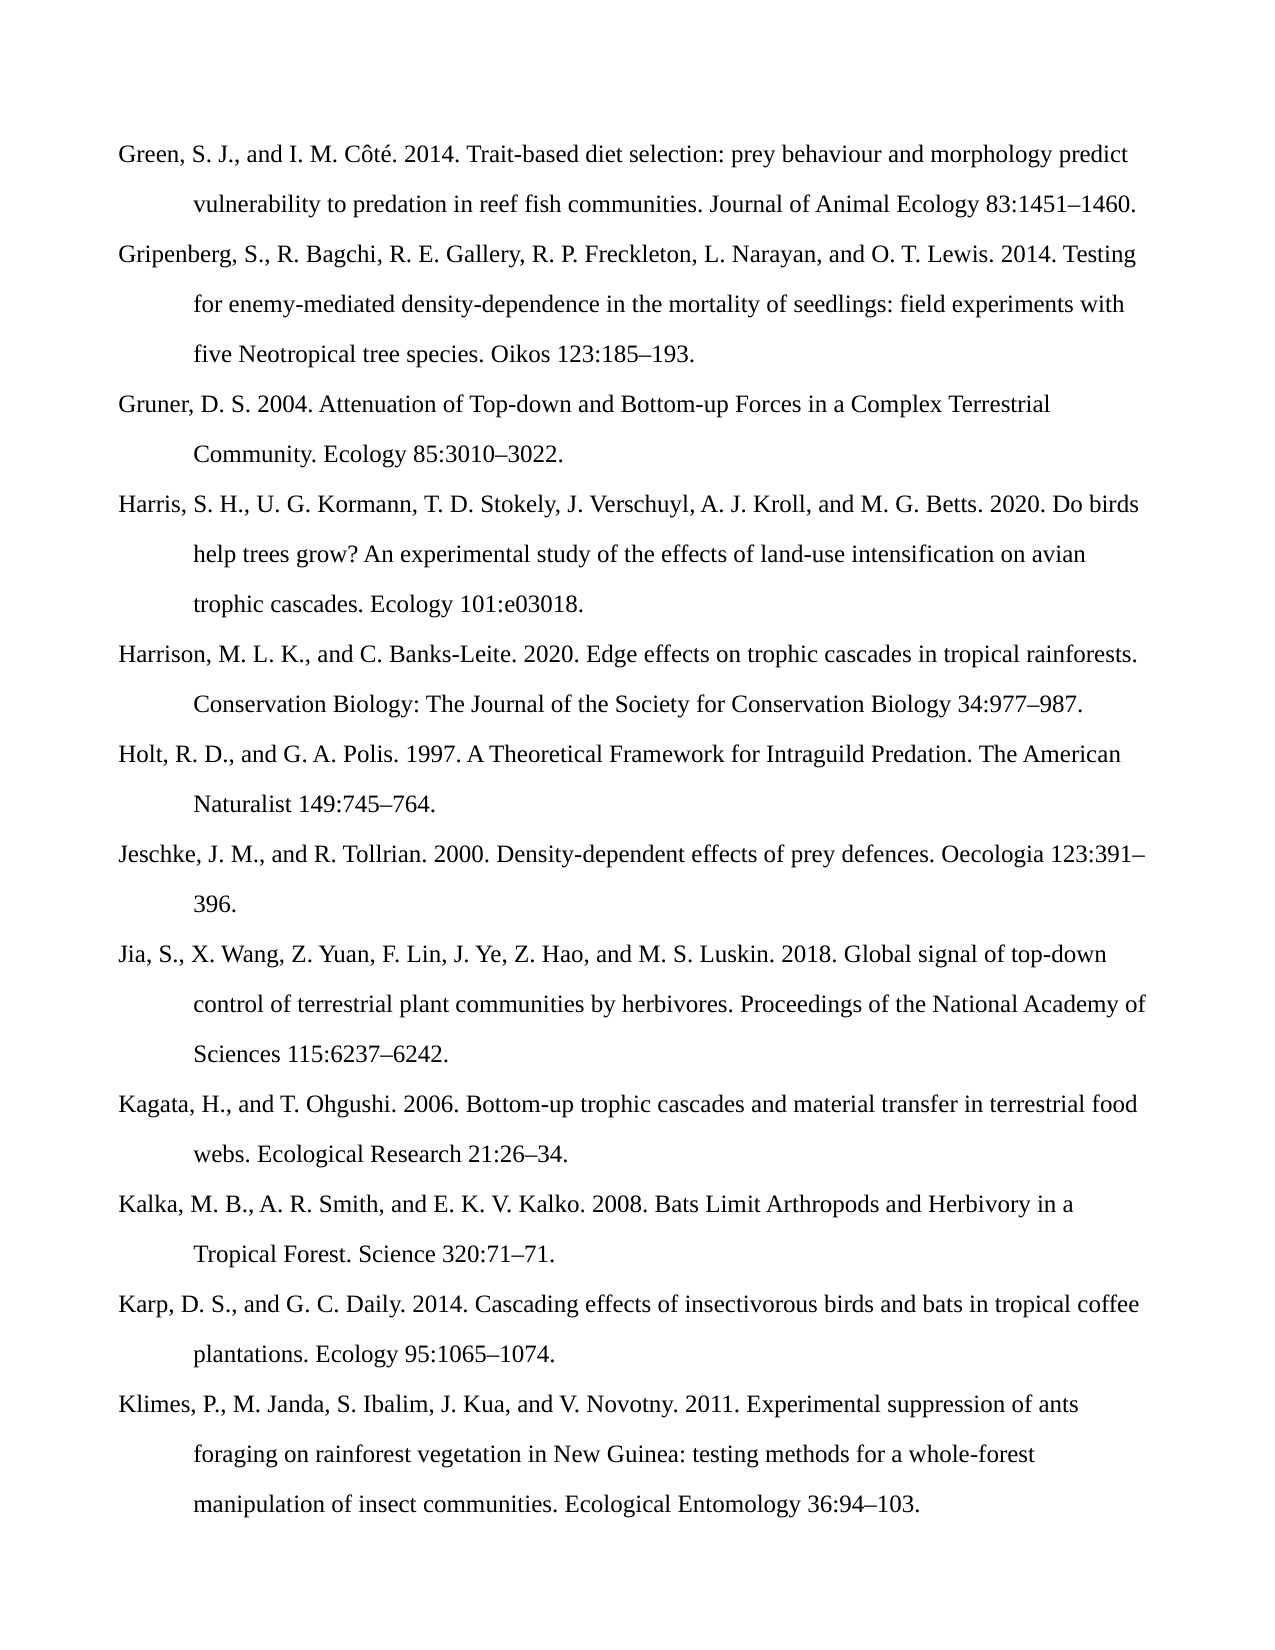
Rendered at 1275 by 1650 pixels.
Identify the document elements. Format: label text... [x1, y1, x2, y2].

text Kalka, M. B., A. R. Smith, and E. K. V. Kalko. 2008. Bats Limit Arthropods and Herbivory in a Tropical Forest. Science 320:71–71. [118, 1168, 1157, 1268]
text Karp, D. S., and G. C. Daily. 2014. Cascading effects of insectivorous birds and bats in tropical coffee plantations. Ecology 95:1065–1074. [118, 1268, 1157, 1368]
text Harrison, M. L. K., and C. Banks-Leite. 2020. Edge effects on trophic cascades in tropical rainforests. Conservation Biology: The Journal of the Society for Conservation Biology 34:977–987. [118, 618, 1157, 718]
text Green, S. J., and I. M. Côté. 2014. Trait-based diet selection: prey behaviour and morphology predict vulnerability to predation in reef fish communities. Journal of Animal Ecology 83:1451–1460. [118, 118, 1157, 218]
text Jia, S., X. Wang, Z. Yuan, F. Lin, J. Ye, Z. Hao, and M. S. Luskin. 2018. Global signal of top-down control of terrestrial plant communities by herbivores. Proceedings of the National Academy of Sciences 115:6237–6242. [118, 918, 1157, 1068]
text Kagata, H., and T. Ohgushi. 2006. Bottom-up trophic cascades and material transfer in terrestrial food webs. Ecological Research 21:26–34. [118, 1068, 1157, 1168]
text Jeschke, J. M., and R. Tollrian. 2000. Density-dependent effects of prey defences. Oecologia 123:391–396. [118, 818, 1157, 918]
text Holt, R. D., and G. A. Polis. 1997. A Theoretical Framework for Intraguild Predation. The American Naturalist 149:745–764. [118, 718, 1157, 818]
text Harris, S. H., U. G. Kormann, T. D. Stokely, J. Verschuyl, A. J. Kroll, and M. G. Betts. 2020. Do birds help trees grow? An experimental study of the effects of land-use intensification on avian trophic cascades. Ecology 101:e03018. [118, 468, 1157, 618]
text Gripenberg, S., R. Bagchi, R. E. Gallery, R. P. Freckleton, L. Narayan, and O. T. Lewis. 2014. Testing for enemy-mediated density-dependence in the mortality of seedlings: field experiments with five Neotropical tree species. Oikos 123:185–193. [118, 218, 1157, 368]
text Klimes, P., M. Janda, S. Ibalim, J. Kua, and V. Novotny. 2011. Experimental suppression of ants foraging on rainforest vegetation in New Guinea: testing methods for a whole-forest manipulation of insect communities. Ecological Entomology 36:94–103. [118, 1368, 1157, 1518]
text Gruner, D. S. 2004. Attenuation of Top-down and Bottom-up Forces in a Complex Terrestrial Community. Ecology 85:3010–3022. [118, 368, 1157, 468]
